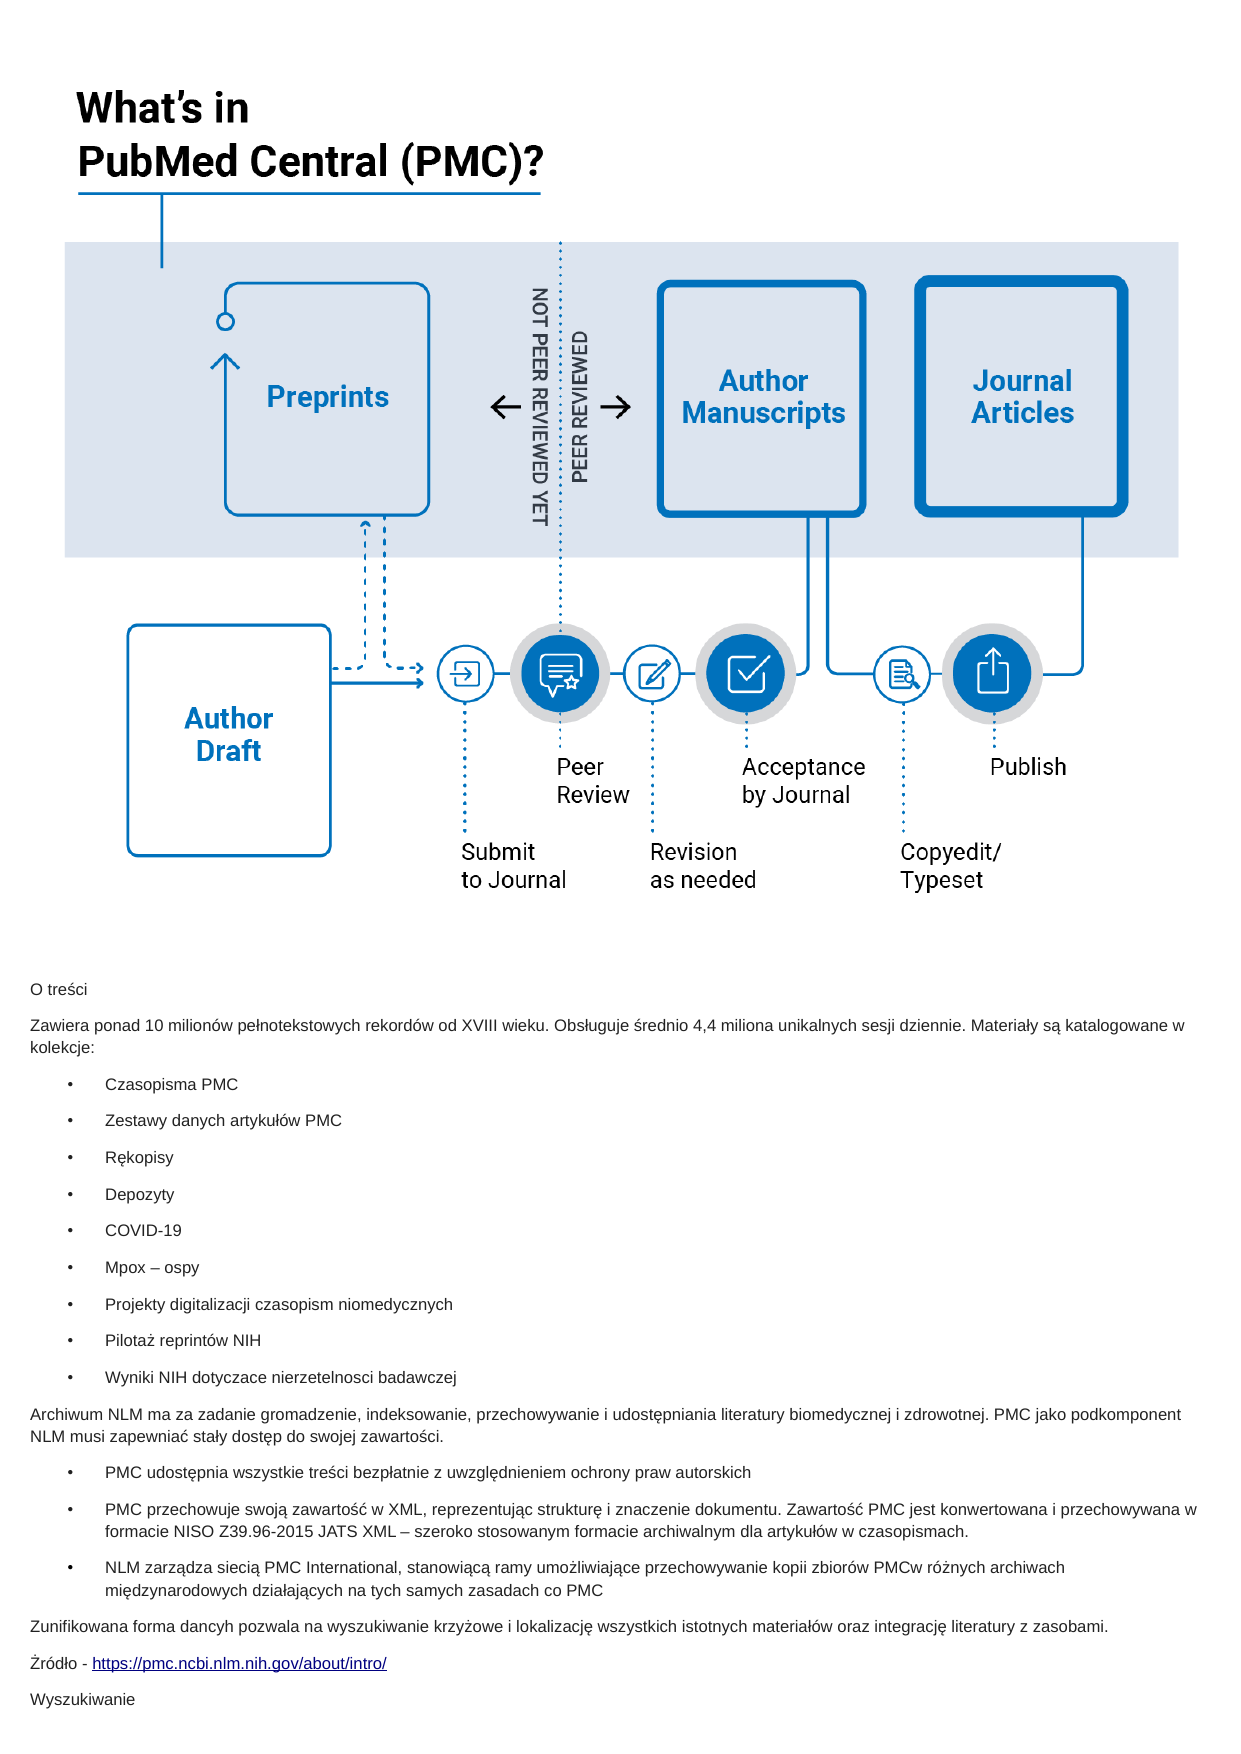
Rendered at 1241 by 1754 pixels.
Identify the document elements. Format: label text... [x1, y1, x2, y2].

text Żródło - https://pmc.ncbi.nlm.nih.gov/about/intro/ [30, 1653, 1211, 1673]
list COVID-19 [67, 1221, 1211, 1240]
text Zawiera ponad 10 milionów pełnotekstowych rekordów od XVIII wieku. Obsługuje średnio 4,4 miliona unikalnych sesji dziennie. Materiały są katalogowane w kolekcje: [30, 1016, 1211, 1057]
list Zestawy danych artykułów PMC [67, 1111, 1211, 1130]
text Archiwum NLM ma za zadanie gromadzenie, indeksowanie, przechowywanie i udostępniania literatury biomedycznej i zdrowotnej. PMC jako podkomponent NLM musi zapewniać stały dostęp do swojej zawartości. [30, 1404, 1211, 1446]
list PMC przechowuje swoją zawartość w XML, reprezentując strukturę i znaczenie dokumentu. Zawartość PMC jest konwertowana i przechowywana w formacie NISO Z39.96-2015 JATS XML – szeroko stosowanym formacie archiwalnym dla artykułów w czasopismach. [67, 1500, 1211, 1541]
list Rękopisy [67, 1148, 1211, 1167]
picture [30, 30, 1211, 940]
list Depozyty [67, 1184, 1211, 1204]
list PMC udostępnia wszystkie treści bezpłatnie z uwzględnieniem ochrony praw autorskich [67, 1463, 1211, 1482]
list Projekty digitalizacji czasopism niomedycznych [67, 1294, 1211, 1314]
list Wyniki NIH dotyczace nierzetelnosci badawczej [67, 1368, 1211, 1387]
text Wyszukiwanie [30, 1690, 1211, 1709]
list Pilotaż reprintów NIH [67, 1331, 1211, 1350]
text O treści [30, 979, 1211, 998]
list Czasopisma PMC [67, 1074, 1211, 1094]
list Mpox – ospy [67, 1258, 1211, 1277]
list NLM zarządza siecią PMC International, stanowiącą ramy umożliwiające przechowywanie kopii zbiorów PMCw różnych archiwach międzynarodowych działających na tych samych zasadach co PMC [67, 1558, 1211, 1599]
text Zunifikowana forma dancyh pozwala na wyszukiwanie krzyżowe i lokalizację wszystkich istotnych materiałów oraz integrację literatury z zasobami. [30, 1617, 1211, 1636]
